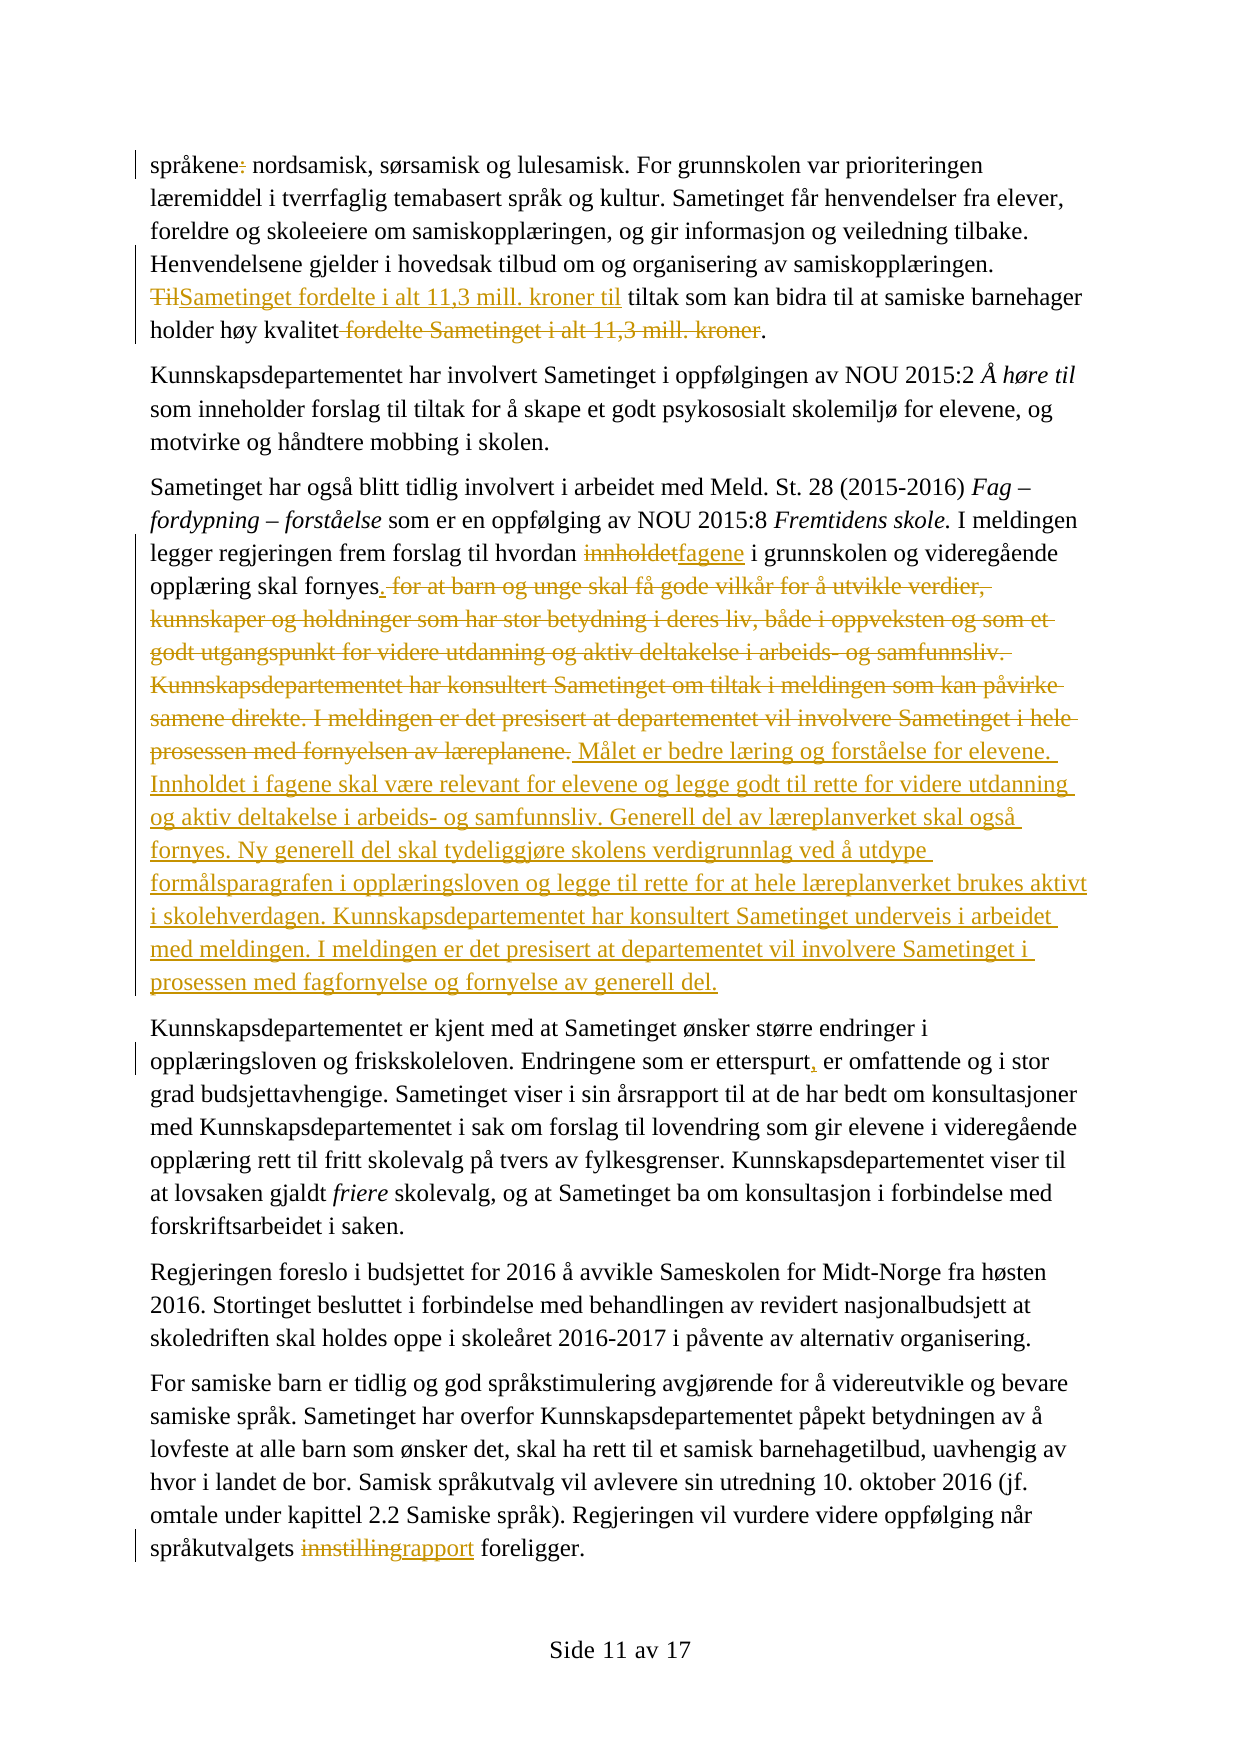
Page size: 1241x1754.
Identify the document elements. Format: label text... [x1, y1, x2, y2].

text For samiske barn er tidlig og god språkstimulering avgjørende for å videreutvikle og bevare samiske språk. Sametinget har overfor Kunnskapsdepartementet påpekt betydningen av å lovfeste at alle barn som ønsker det, skal ha rett til et samisk barnehagetilbud, uavhengig av hvor i landet de bor. Samisk språkutvalg vil avlevere sin utredning 10. oktober 2016 (jf. omtale under kapittel 2.2 Samiske språk). Regjeringen vil vurdere videre oppfølging når språkutvalgets rapport foreligger. [150, 1368, 1090, 1562]
text Kunnskapsdepartementet er kjent med at Sametinget ønsker større endringer i opplæringsloven og friskskoleloven. Endringene som er etterspurt, er omfattende og i stor grad budsjettavhengige. Sametinget viser i sin årsrapport til at de har bedt om konsultasjoner med Kunnskapsdepartementet i sak om forslag til lovendring som gir elevene i videregående opplæring rett til fritt skolevalg på tvers av fylkesgrenser. Kunnskapsdepartementet viser til at lovsaken gjaldt friere skolevalg, og at Sametinget ba om konsultasjon i forbindelse med forskriftsarbeidet i saken. [150, 1013, 1090, 1240]
text Kunnskapsdepartementet har involvert Sametinget i oppfølgingen av NOU 2015:2 Å høre til som inneholder forslag til tiltak for å skape et godt psykososialt skolemiljø for elevene, og motvirke og håndtere mobbing i skolen. [150, 361, 1090, 455]
text Sametinget ble i 2015 tildelt 40 mill. kroner i tilskudd til samisk i grunnopplæringen og 15,6 mill. kroner i tilskudd til barnehagetilbud, begge over Kunnskapsdepartementets budsjett. Deler av bevilgningen fra Kunnskapsdepartementet ble brukt til å dekke administrative utgifter ved Sametingets avdeling for oppvekst og utdanning. Sametinget fordelte 25 mill. kroner til ulike grunnopplæringstiltak, i hovedsak til utvikling og produksjon av samiske læremidler. I 2015 ble det på videregående nivå prioritert læremidler på de tre samiske språkene nordsamisk, sørsamisk og lulesamisk. For grunnskolen var prioriteringen læremiddel i tverrfaglig temabasert språk og kultur. Sametinget får henvendelser fra elever, foreldre og skoleeiere om samiskopplæringen, og gir informasjon og veiledning tilbake. Henvendelsene gjelder i hovedsak tilbud om og organisering av samiskopplæringen. Sametinget fordelte i alt 11,3 mill. kroner til tiltak som kan bidra til at samiske barnehager holder høy kvalitet. [150, 150, 1090, 344]
text Regjeringen foreslo i budsjettet for 2016 å avvikle Sameskolen for Midt-Norge fra høsten 2016. Stortinget besluttet i forbindelse med behandlingen av revidert nasjonalbudsjett at skoledriften skal holdes oppe i skoleåret 2016-2017 i påvente av alternativ organisering. [150, 1257, 1090, 1351]
text Sametinget har også blitt tidlig involvert i arbeidet med Meld. St. 28 (2015-2016) Fag – fordypning – forståelse som er en oppfølging av NOU 2015:8 Fremtidens skole. I meldingen legger regjeringen frem forslag til hvordan fagene i grunnskolen og videregående opplæring skal fornyes. Målet er bedre læring og forståelse for elevene. Innholdet i fagene skal være relevant for elevene og legge godt til rette for videre utdanning og aktiv deltakelse i arbeids- og samfunnsliv. Generell del av læreplanverket skal også fornyes. Ny generell del skal tydeliggjøre skolens verdigrunnlag ved å utdype formålsparagrafen i opplæringsloven og legge til rette for at hele læreplanverket brukes aktivt i skolehverdagen. Kunnskapsdepartementet har konsultert Sametinget underveis i arbeidet med meldingen. I meldingen er det presisert at departementet vil involvere Sametinget i prosessen med fagfornyelse og fornyelse av generell del. [150, 472, 1090, 996]
